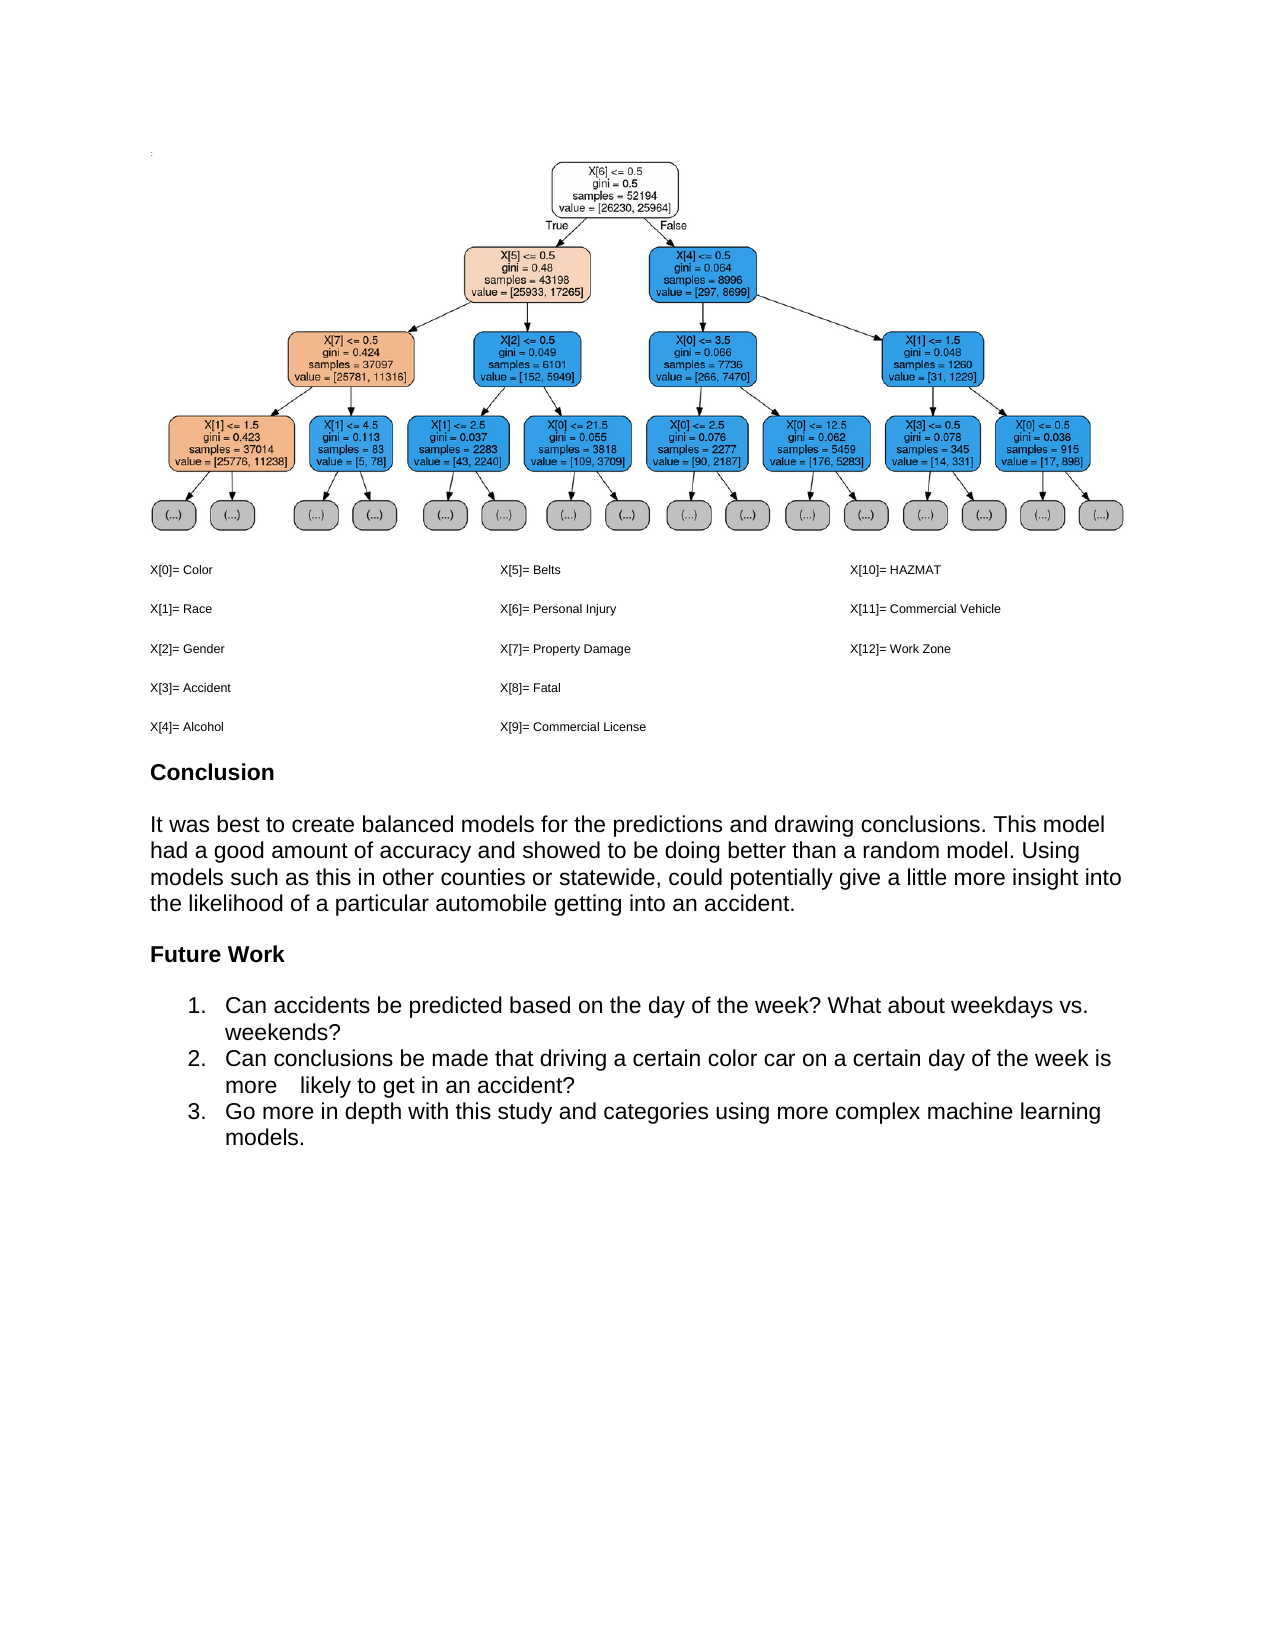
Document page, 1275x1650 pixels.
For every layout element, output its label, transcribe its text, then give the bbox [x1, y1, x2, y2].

list Go more in depth with this study and categories using more complex machine learning models. [187, 1098, 1125, 1151]
text X[7]= Property Damage [500, 641, 775, 656]
text X[4]= Alcohol [150, 720, 425, 734]
text X[1]= Race­ [150, 602, 425, 616]
text X[10]= HAZMAT [850, 562, 1125, 577]
text X[2]= Gender [150, 641, 425, 656]
text X[9]= Commercial License [500, 720, 775, 734]
text Future Work [150, 941, 1125, 967]
list Can conclusions be made that driving a certain color car on a certain day of the week is more likely to get in an accident? [187, 1045, 1125, 1098]
text X[12]= Work Zone [850, 641, 1125, 656]
text X[11]= Commercial Vehicle [850, 602, 1125, 616]
text X[0]= Color [150, 562, 425, 577]
text X[8]= Fatal [500, 681, 775, 695]
text X[3]= Accident [150, 681, 425, 695]
list Can accidents be predicted based on the day of the week? What about weekdays vs. weekends? [187, 992, 1125, 1045]
picture [150, 150, 1125, 538]
text X[6]= Personal Injury [500, 602, 775, 616]
text It was best to create balanced models for the predictions and drawing conclusions. This model had a good amount of accuracy and showed to be doing better than a random model. Using models such as this in other counties or statewide, could potentially give a little more insight into the likelihood of a particular automobile getting into an accident. [150, 811, 1125, 916]
text X[5]= Belts [500, 562, 775, 577]
text Conclusion [150, 759, 1125, 786]
